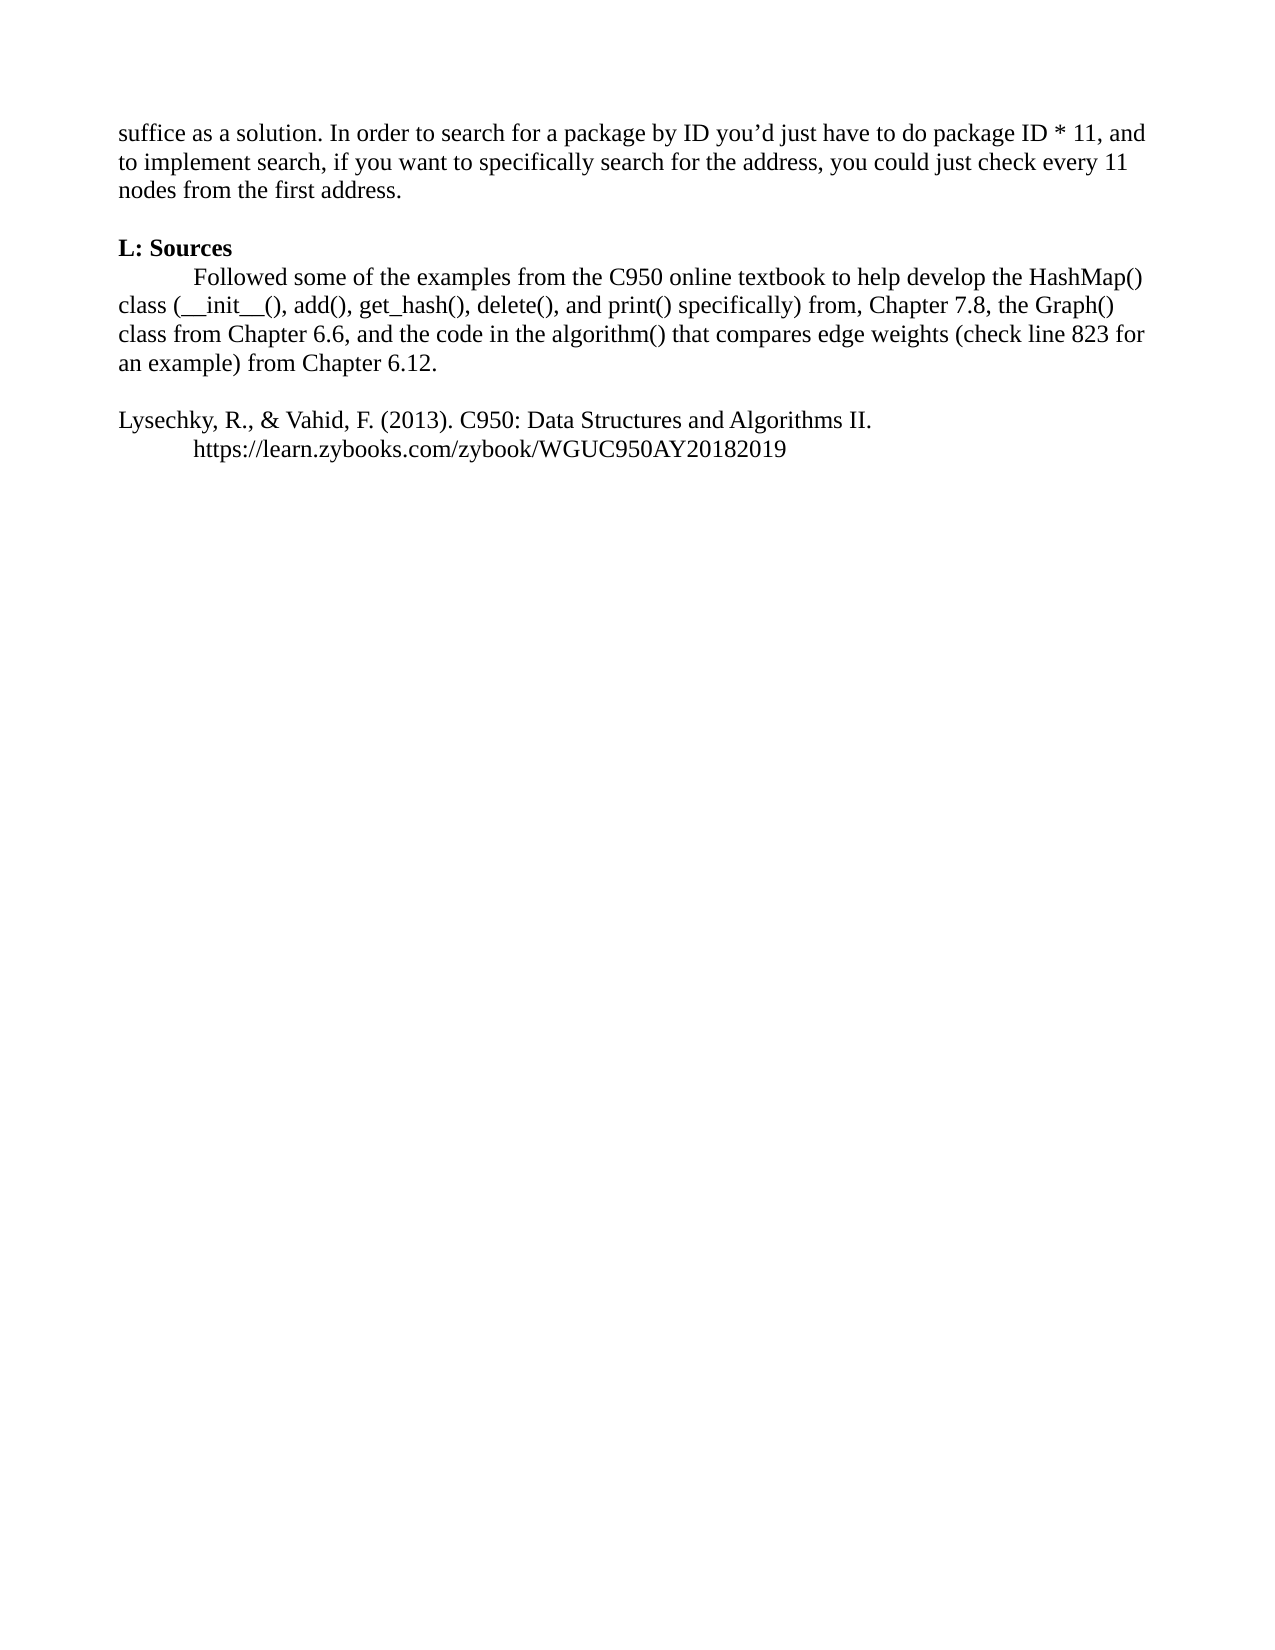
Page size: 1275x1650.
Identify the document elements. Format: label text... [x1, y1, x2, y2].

text L: Sources [118, 233, 1157, 262]
text Followed some of the examples from the C950 online textbook to help develop the HashMap() class (__init__(), add(), get_hash(), delete(), and print() specifically) from, Chapter 7.8, the Graph() class from Chapter 6.6, and the code in the algorithm() that compares edge weights (check line 823 for an example) from Chapter 6.12. [118, 262, 1157, 377]
text suffice as a solution. In order to search for a package by ID you’d just have to do package ID * 11, and to implement search, if you want to specifically search for the address, you could just check every 11 nodes from the first address. [118, 118, 1157, 204]
text Lysechky, R., & Vahid, F. (2013). C950: Data Structures and Algorithms II. https://learn.zybooks.com/zybook/WGUC950AY20182019 [118, 406, 1157, 463]
